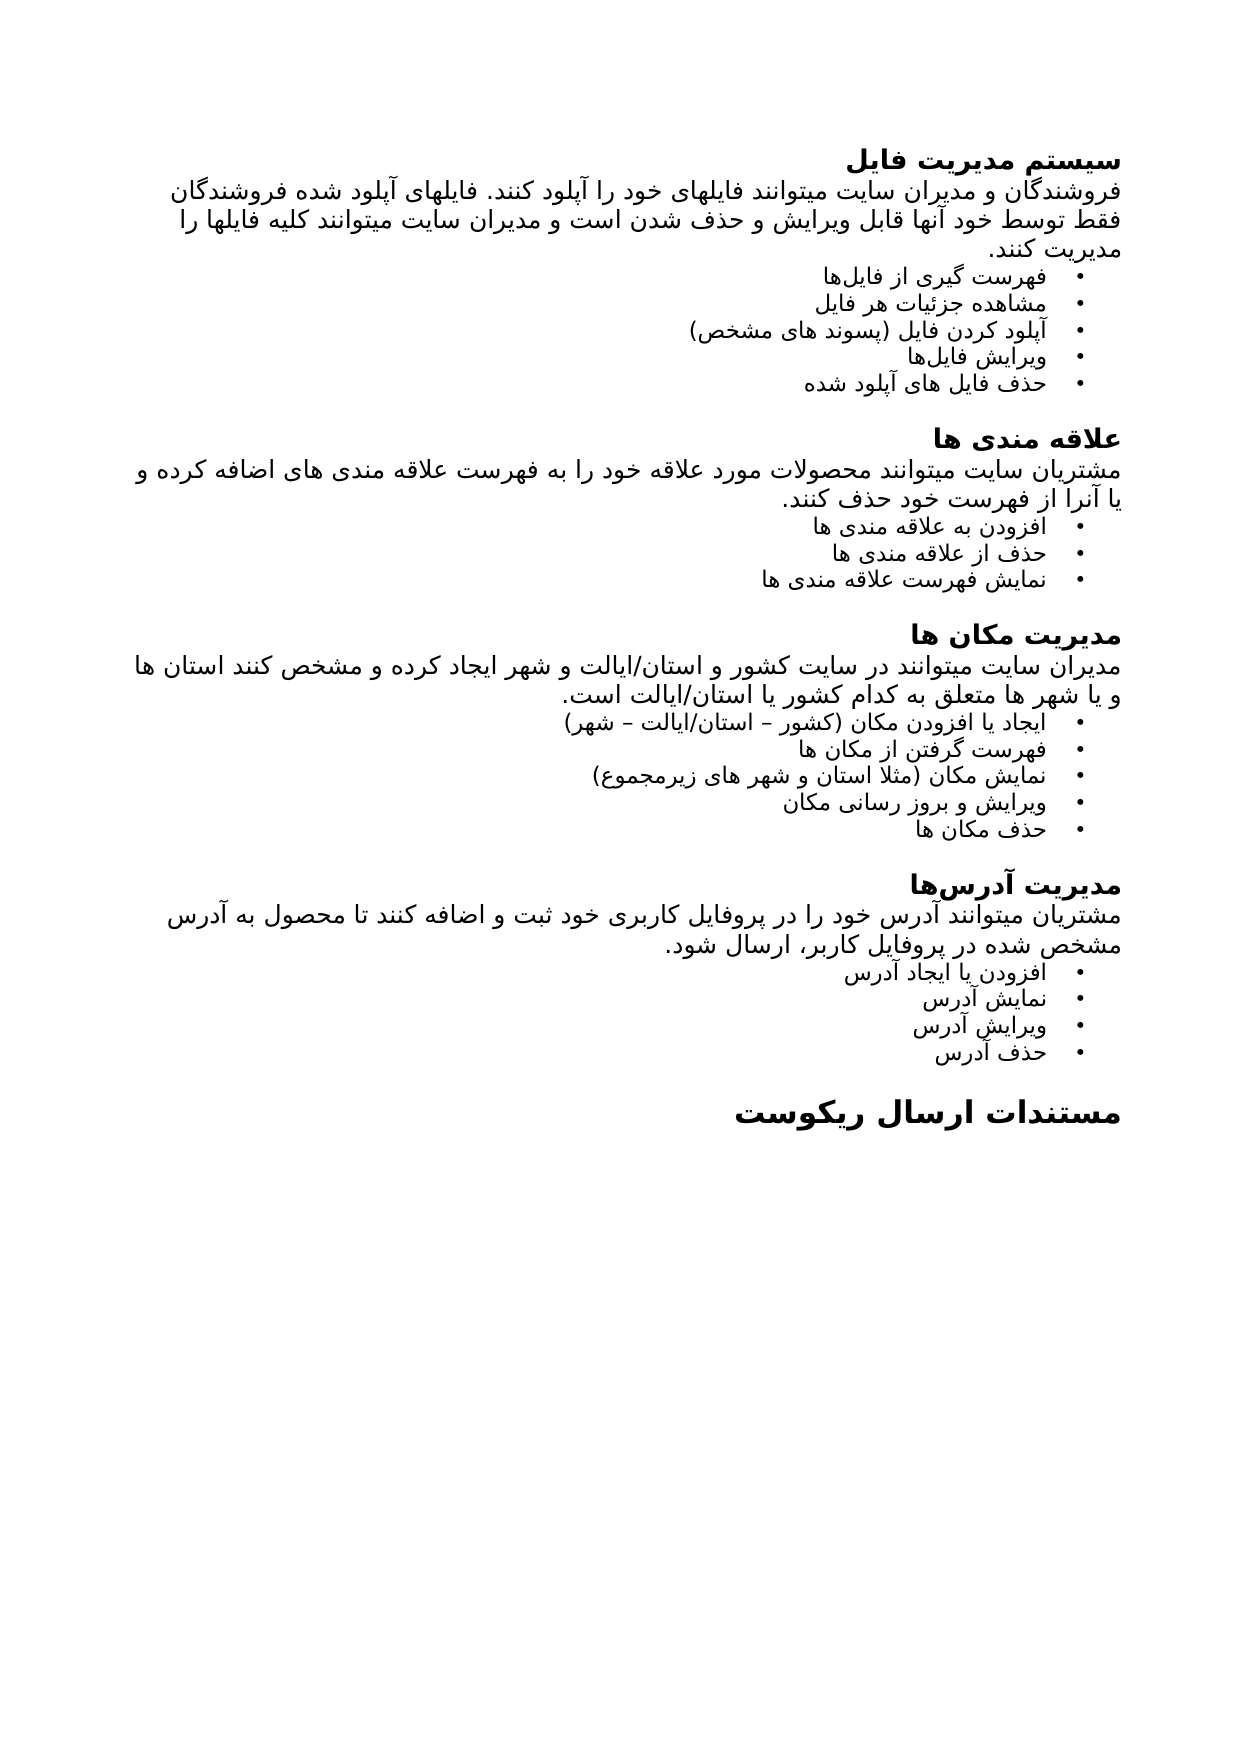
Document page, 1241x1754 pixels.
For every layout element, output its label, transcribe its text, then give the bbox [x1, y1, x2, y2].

text مشتریان سایت میتوانند محصولات مورد علاقه خود را به فهرست علاقه مندی های اضافه کرده و یا آنرا از فهرست خود حذف کنند. [118, 455, 1122, 513]
list نمایش آدرس [118, 986, 1084, 1012]
list حذف از علاقه مندی ها [118, 540, 1084, 566]
list افزودن یا ایجاد آدرس [118, 959, 1084, 986]
list مشاهده جزئیات هر فایل [118, 290, 1084, 317]
text مستندات ارسال ریکوست [118, 1094, 1122, 1131]
list حذف مکان ها [118, 816, 1084, 843]
list ایجاد یا افزودن مکان (کشور – استان/ایالت – شهر) [118, 709, 1084, 736]
text علاقه مندی ها [118, 423, 1122, 455]
list حذف فایل های آپلود شده [118, 370, 1084, 397]
list ویرایش و بروز رسانی مکان [118, 789, 1084, 816]
text مدیریت آدرس‌ها [118, 869, 1122, 901]
text مدیران سایت میتوانند در سایت کشور و استان/ایالت و شهر ایجاد کرده و مشخص کنند استان ها و یا شهر ها متعلق به کدام کشور یا استان/ایالت است. [118, 651, 1122, 709]
list فهرست گیری از فایل‌ها [118, 263, 1084, 290]
list افزودن به علاقه مندی ها [118, 513, 1084, 540]
text فروشندگان و مدیران سایت میتوانند فایلهای خود را آپلود کنند. فایلهای آپلود شده فروشندگان فقط توسط خود آنها قابل ویرایش و حذف شدن است و مدیران سایت میتوانند کلیه فایلها را مدیریت کنند. [118, 176, 1122, 263]
text مشتریان میتوانند آدرس خود را در پروفایل کاربری خود ثبت و اضافه کنند تا محصول به آدرس مشخص شده در پروفایل کاربر، ارسال شود. [118, 901, 1122, 959]
list نمایش مکان (مثلا استان و شهر های زیرمجموع) [118, 763, 1084, 789]
text سیستم مدیریت فایل [118, 144, 1122, 176]
list نمایش فهرست علاقه مندی ها [118, 566, 1084, 593]
list ویرایش آدرس [118, 1012, 1084, 1039]
list حذف آدرس [118, 1039, 1084, 1066]
text مدیریت مکان ها [118, 619, 1122, 651]
list فهرست گرفتن از مکان ها [118, 736, 1084, 763]
list ویرایش فایل‌ها [118, 343, 1084, 370]
list آپلود کردن فایل (پسوند های مشخص) [118, 317, 1084, 343]
